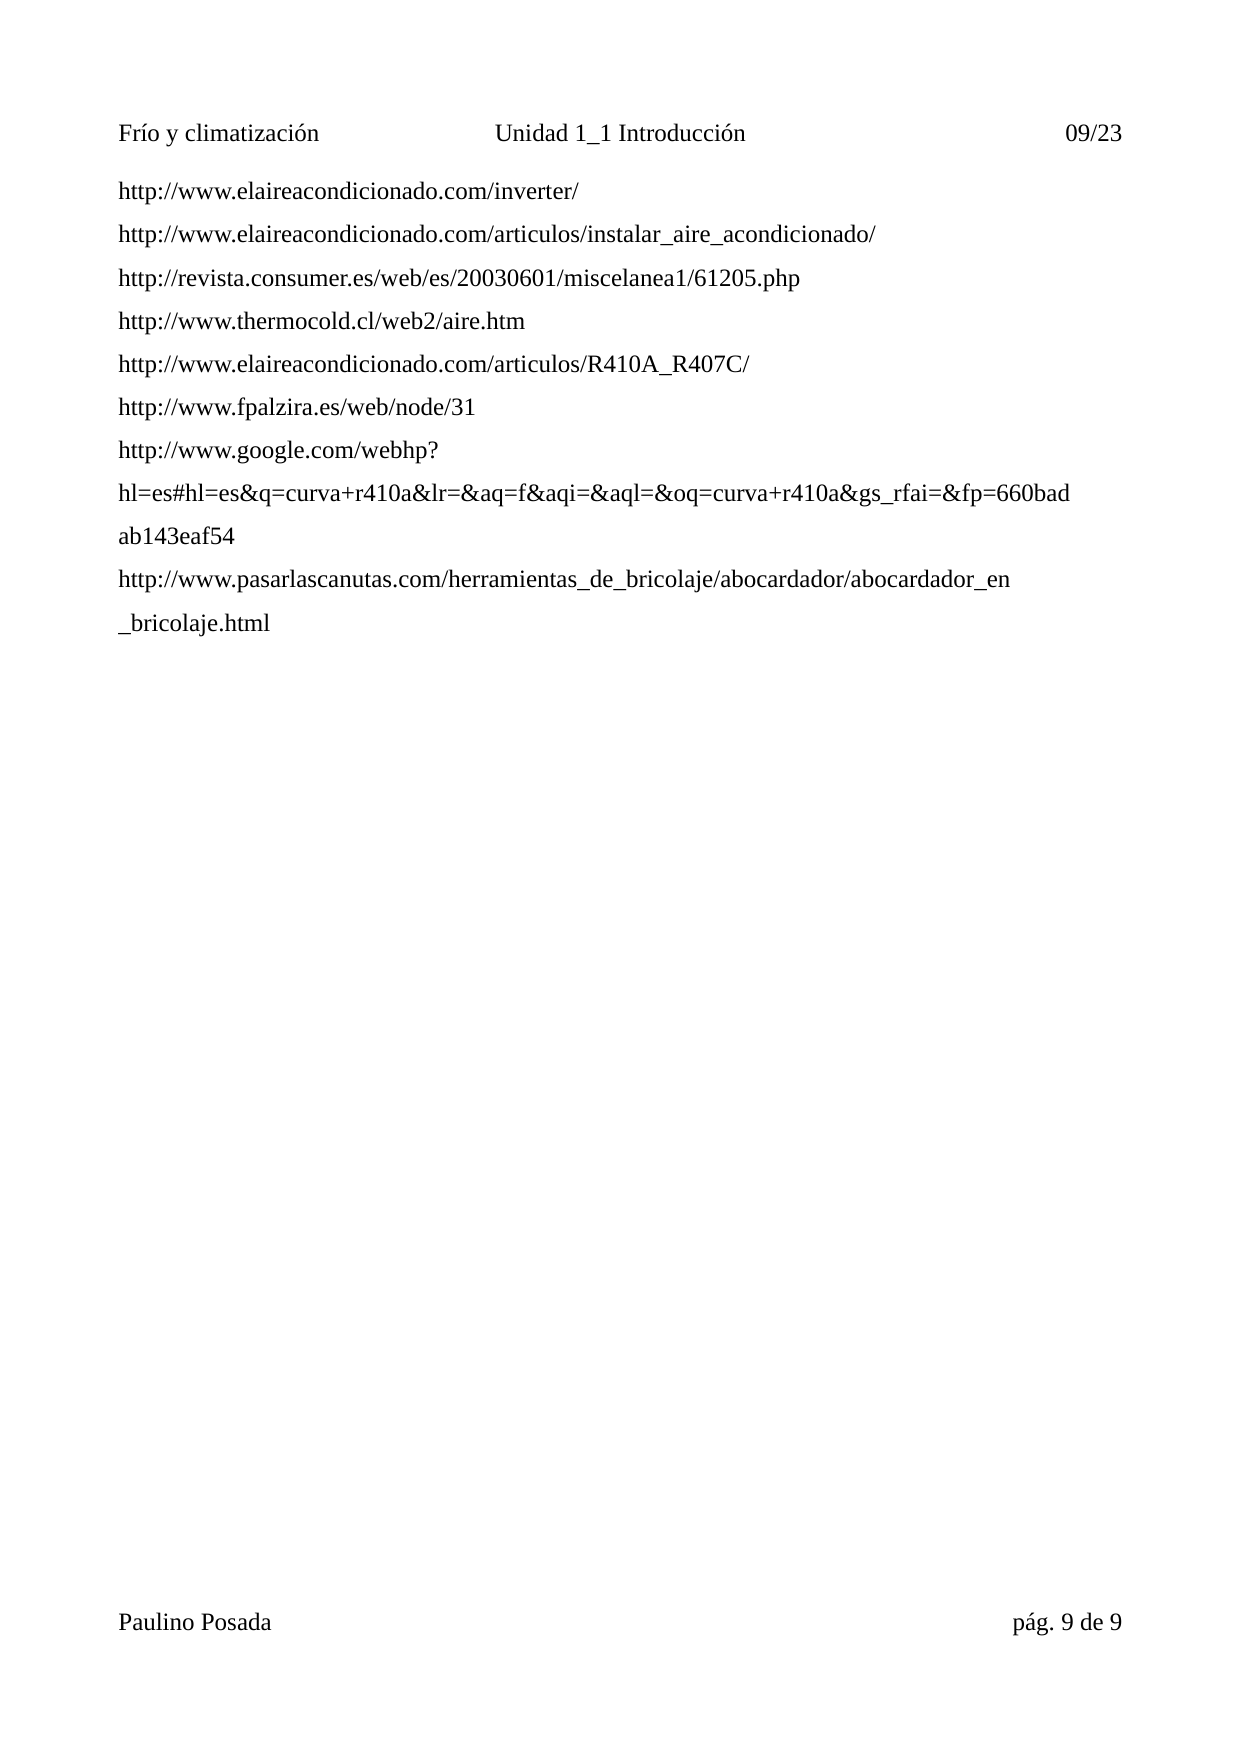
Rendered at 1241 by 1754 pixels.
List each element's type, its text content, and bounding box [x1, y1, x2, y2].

text http://www.elaireacondicionado.com/inverter/ [118, 176, 1122, 205]
text http://www.elaireacondicionado.com/articulos/R410A_R407C/ [118, 349, 1122, 378]
text hl=es#hl=es&q=curva+r410a&lr=&aq=f&aqi=&aql=&oq=curva+r410a&gs_rfai=&fp=660bad [118, 478, 1122, 507]
text http://www.fpalzira.es/web/node/31 [118, 392, 1122, 421]
text http://www.elaireacondicionado.com/articulos/instalar_aire_acondicionado/ [118, 219, 1122, 248]
text http://www.pasarlascanutas.com/herramientas_de_bricolaje/abocardador/abocardador_en [118, 564, 1122, 593]
text http://www.google.com/webhp? [118, 435, 1122, 464]
text http://www.thermocold.cl/web2/aire.htm [118, 306, 1122, 334]
text http://revista.consumer.es/web/es/20030601/miscelanea1/61205.php [118, 263, 1122, 291]
text _bricolaje.html [118, 608, 1122, 636]
text ab143eaf54 [118, 521, 1122, 550]
